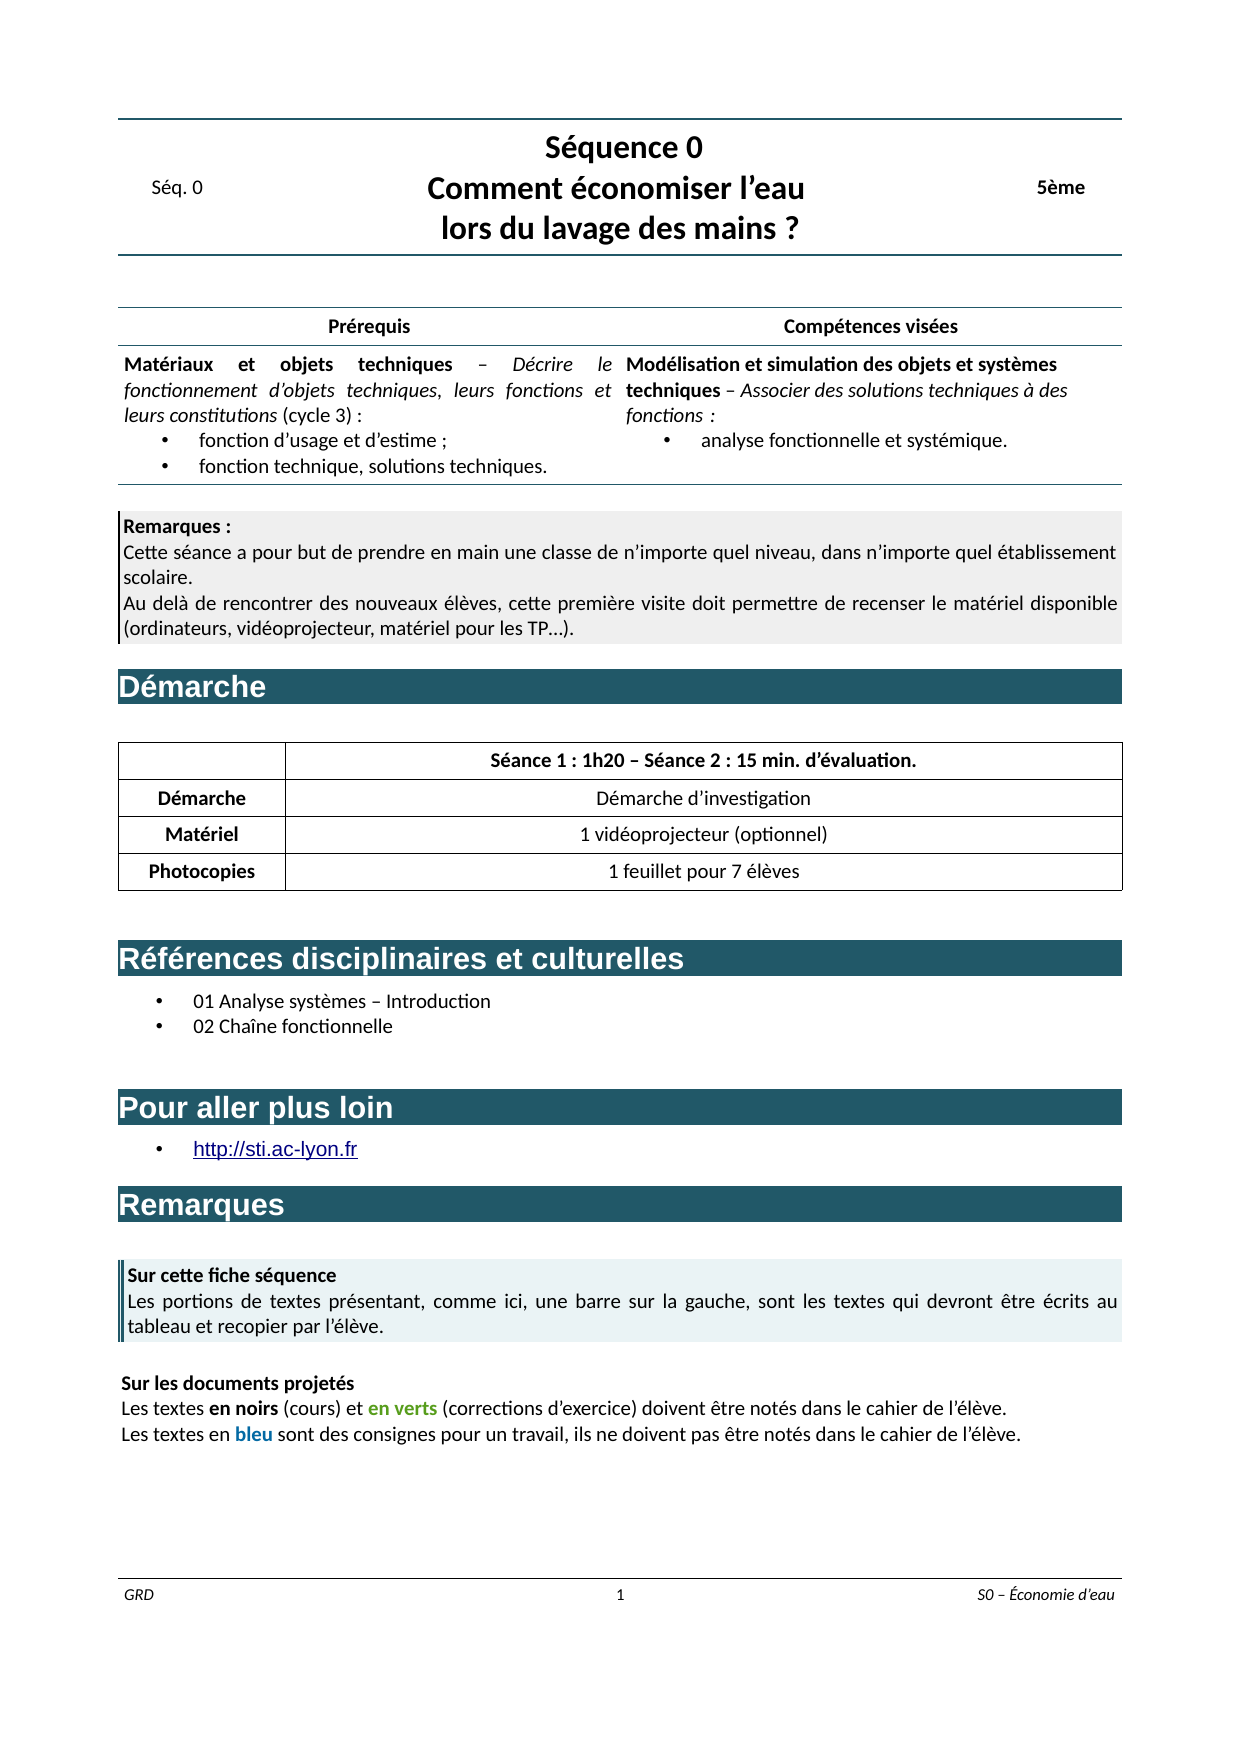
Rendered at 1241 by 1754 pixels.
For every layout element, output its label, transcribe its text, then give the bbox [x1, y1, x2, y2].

table_header Compétences visées [620, 308, 1122, 345]
table_header Séance 1 : 1h20 – Séance 2 : 15 min. d’évaluation. [286, 743, 1122, 779]
text Au delà de rencontrer des nouveaux élèves, cette première visite doit permettre de recenser le matériel disponible (ordinateurs, vidéoprojecteur, matériel pour les TP…). [120, 590, 1122, 644]
subtitle Pour aller plus loin [118, 1089, 1122, 1125]
table_cell Photocopies [119, 854, 285, 890]
table_cell Matériaux et objets techniques – Décrire le fonctionnement d’objets techniques, leurs fonctions et leurs constitutions (cycle 3) : fonction d’usage et d’estime ; fonction technique, solutions techniques. [118, 346, 620, 484]
table_header Séquence 0 Comment économiser l’eau lors du lavage des mains ? [236, 120, 1004, 254]
table_cell Démarche [119, 780, 285, 816]
table_header [119, 743, 285, 779]
table_cell Modélisation et simulation des objets et systèmes techniques – Associer des solutions techniques à des fonctions : analyse fonctionnelle et systémique. [620, 346, 1122, 484]
list 02 Chaîne fonctionnelle [156, 1013, 1122, 1039]
subtitle Références disciplinaires et culturelles [118, 940, 1122, 976]
text Remarques : [120, 511, 1122, 539]
text Les textes en noirs (cours) et en verts (corrections d’exercice) doivent être notés dans le cahier de l’élève. [118, 1395, 1122, 1421]
subtitle Démarche [118, 669, 1122, 704]
table_cell Démarche d’investigation [286, 780, 1122, 816]
table_cell 1 vidéoprojecteur (optionnel) [286, 817, 1122, 853]
list 01 Analyse systèmes – Introduction [156, 988, 1122, 1013]
text Sur les documents projetés [118, 1367, 1122, 1395]
table_cell Matériel [119, 817, 285, 853]
table_header 5ème [1004, 120, 1122, 254]
text Les textes en bleu sont des consignes pour un travail, ils ne doivent pas être notés dans le cahier de l’élève. [118, 1421, 1122, 1449]
table_cell 1 feuillet pour 7 élèves [286, 854, 1122, 890]
table_header Séq. 0 [118, 120, 236, 254]
text Cette séance a pour but de prendre en main une classe de n’importe quel niveau, dans n’importe quel établissement scolaire. [120, 539, 1122, 590]
list http://sti.ac-lyon.fr [156, 1137, 1122, 1161]
table_header Prérequis [118, 308, 620, 345]
text Sur cette fiche séquence [118, 1259, 1122, 1288]
subtitle Remarques [118, 1186, 1122, 1222]
text Les portions de textes présentant, comme ici, une barre sur la gauche, sont les textes qui devront être écrits au tableau et recopier par l’élève. [124, 1288, 1122, 1342]
